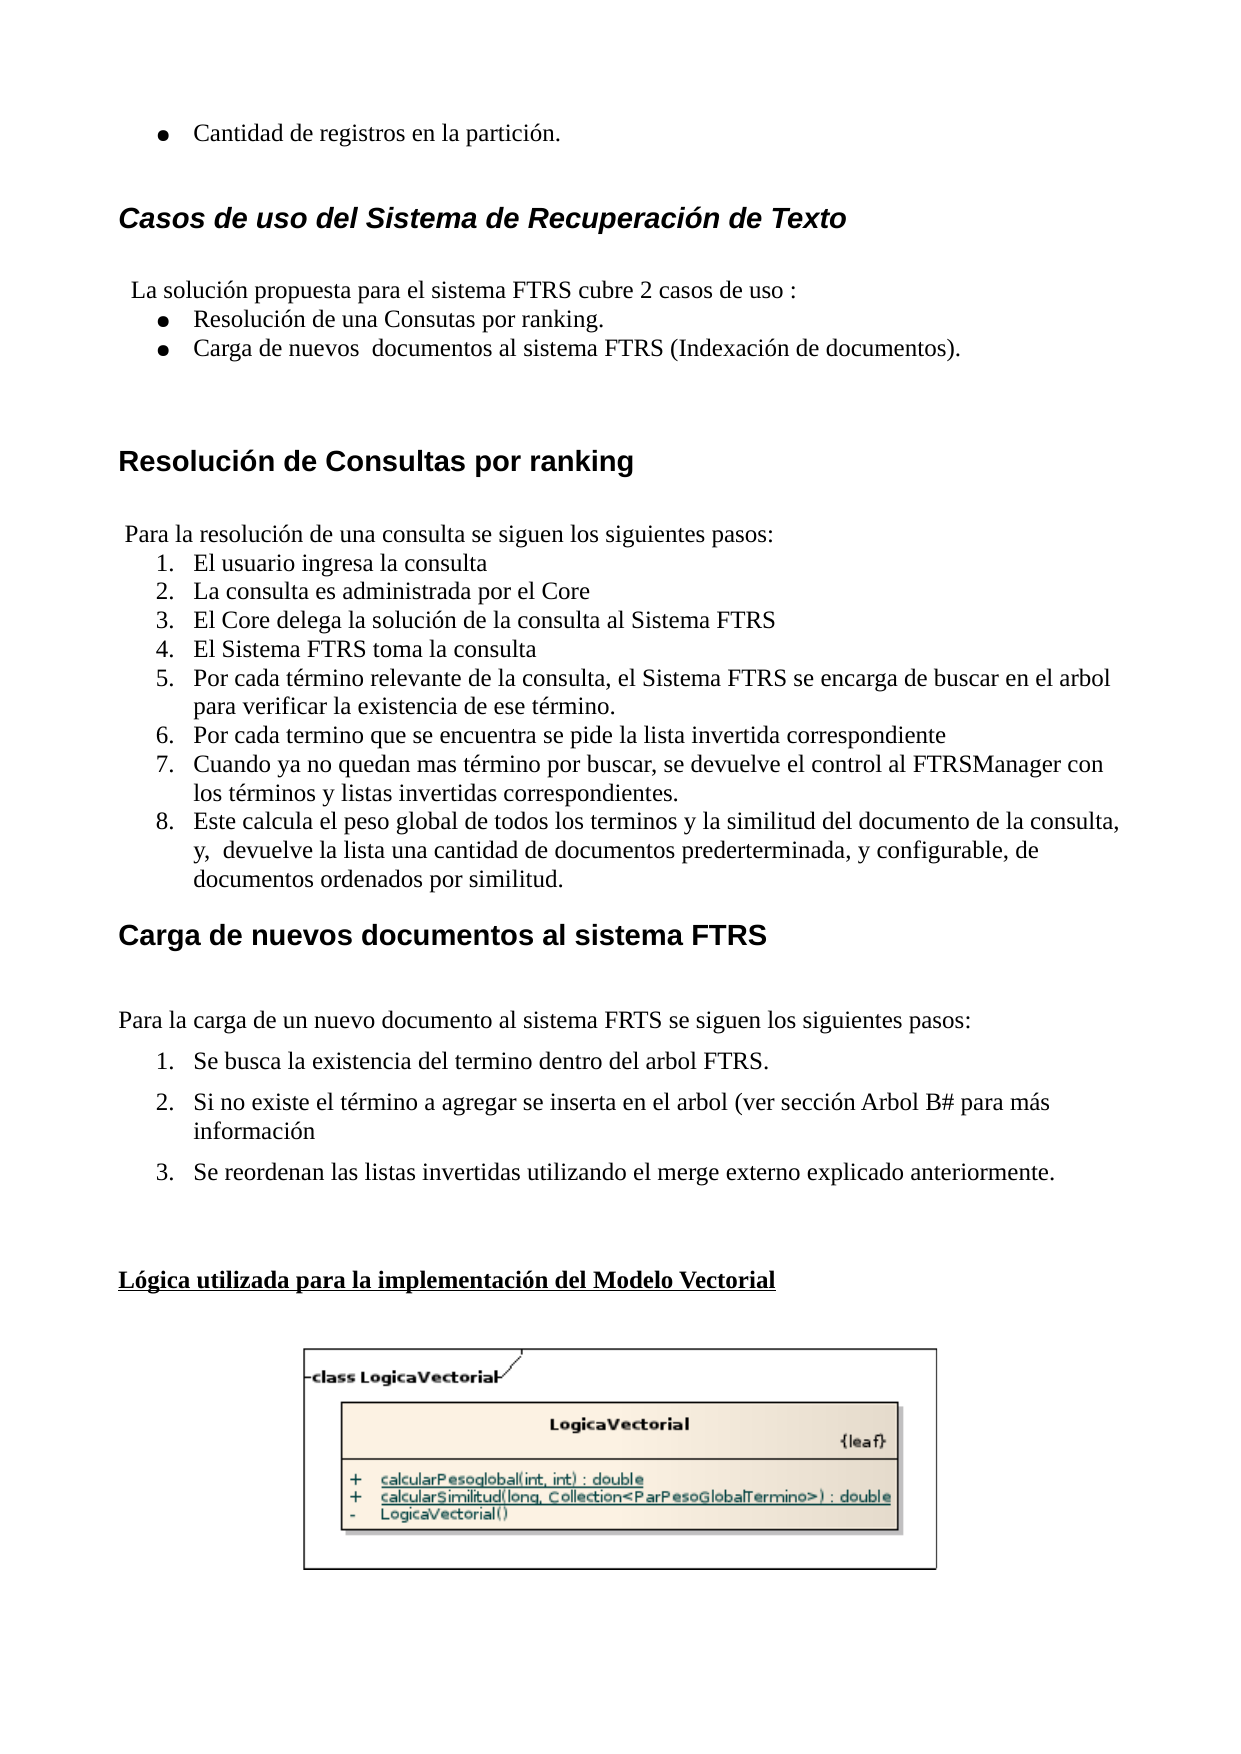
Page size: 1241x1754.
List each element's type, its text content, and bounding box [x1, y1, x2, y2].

list Por cada término relevante de la consulta, el Sistema FTRS se encarga de buscar en el arbol para verificar la existencia de ese término. [156, 663, 1122, 720]
text La solución propuesta para el sistema FTRS cubre 2 casos de uso : [118, 275, 1122, 304]
list Cantidad de registros en la partición. [156, 118, 1122, 147]
list Cuando ya no quedan mas término por buscar, se devuelve el control al FTRSManager con los términos y listas invertidas correspondientes. [156, 749, 1122, 806]
subtitle Lógica utilizada para la implementación del Modelo Vectorial [118, 1265, 1122, 1294]
subtitle Casos de uso del Sistema de Recuperación de Texto [118, 201, 1122, 234]
list Si no existe el término a agregar se inserta en el arbol (ver sección Arbol B# para más información [156, 1087, 1122, 1145]
picture [302, 1347, 938, 1570]
text Para la carga de un nuevo documento al sistema FRTS se siguen los siguientes pasos: [118, 1005, 1122, 1034]
list El Sistema FTRS toma la consulta [156, 634, 1122, 663]
list El usuario ingresa la consulta [156, 548, 1122, 576]
text Para la resolución de una consulta se siguen los siguientes pasos: [118, 519, 1122, 548]
list Este calcula el peso global de todos los terminos y la similitud del documento de la consulta, y, devuelve la lista una cantidad de documentos prederterminada, y configurable, de documentos ordenados por similitud. [156, 806, 1122, 893]
list El Core delega la solución de la consulta al Sistema FTRS [156, 605, 1122, 634]
list Se busca la existencia del termino dentro del arbol FTRS. [156, 1046, 1122, 1075]
list Por cada termino que se encuentra se pide la lista invertida correspondiente [156, 720, 1122, 749]
list Se reordenan las listas invertidas utilizando el merge externo explicado anteriormente. [156, 1157, 1122, 1186]
list La consulta es administrada por el Core [156, 576, 1122, 605]
subtitle Resolución de Consultas por ranking [118, 444, 1122, 478]
list Resolución de una Consutas por ranking. [156, 304, 1122, 333]
subtitle Carga de nuevos documentos al sistema FTRS [118, 918, 1122, 951]
list Carga de nuevos documentos al sistema FTRS (Indexación de documentos). [156, 333, 1122, 362]
